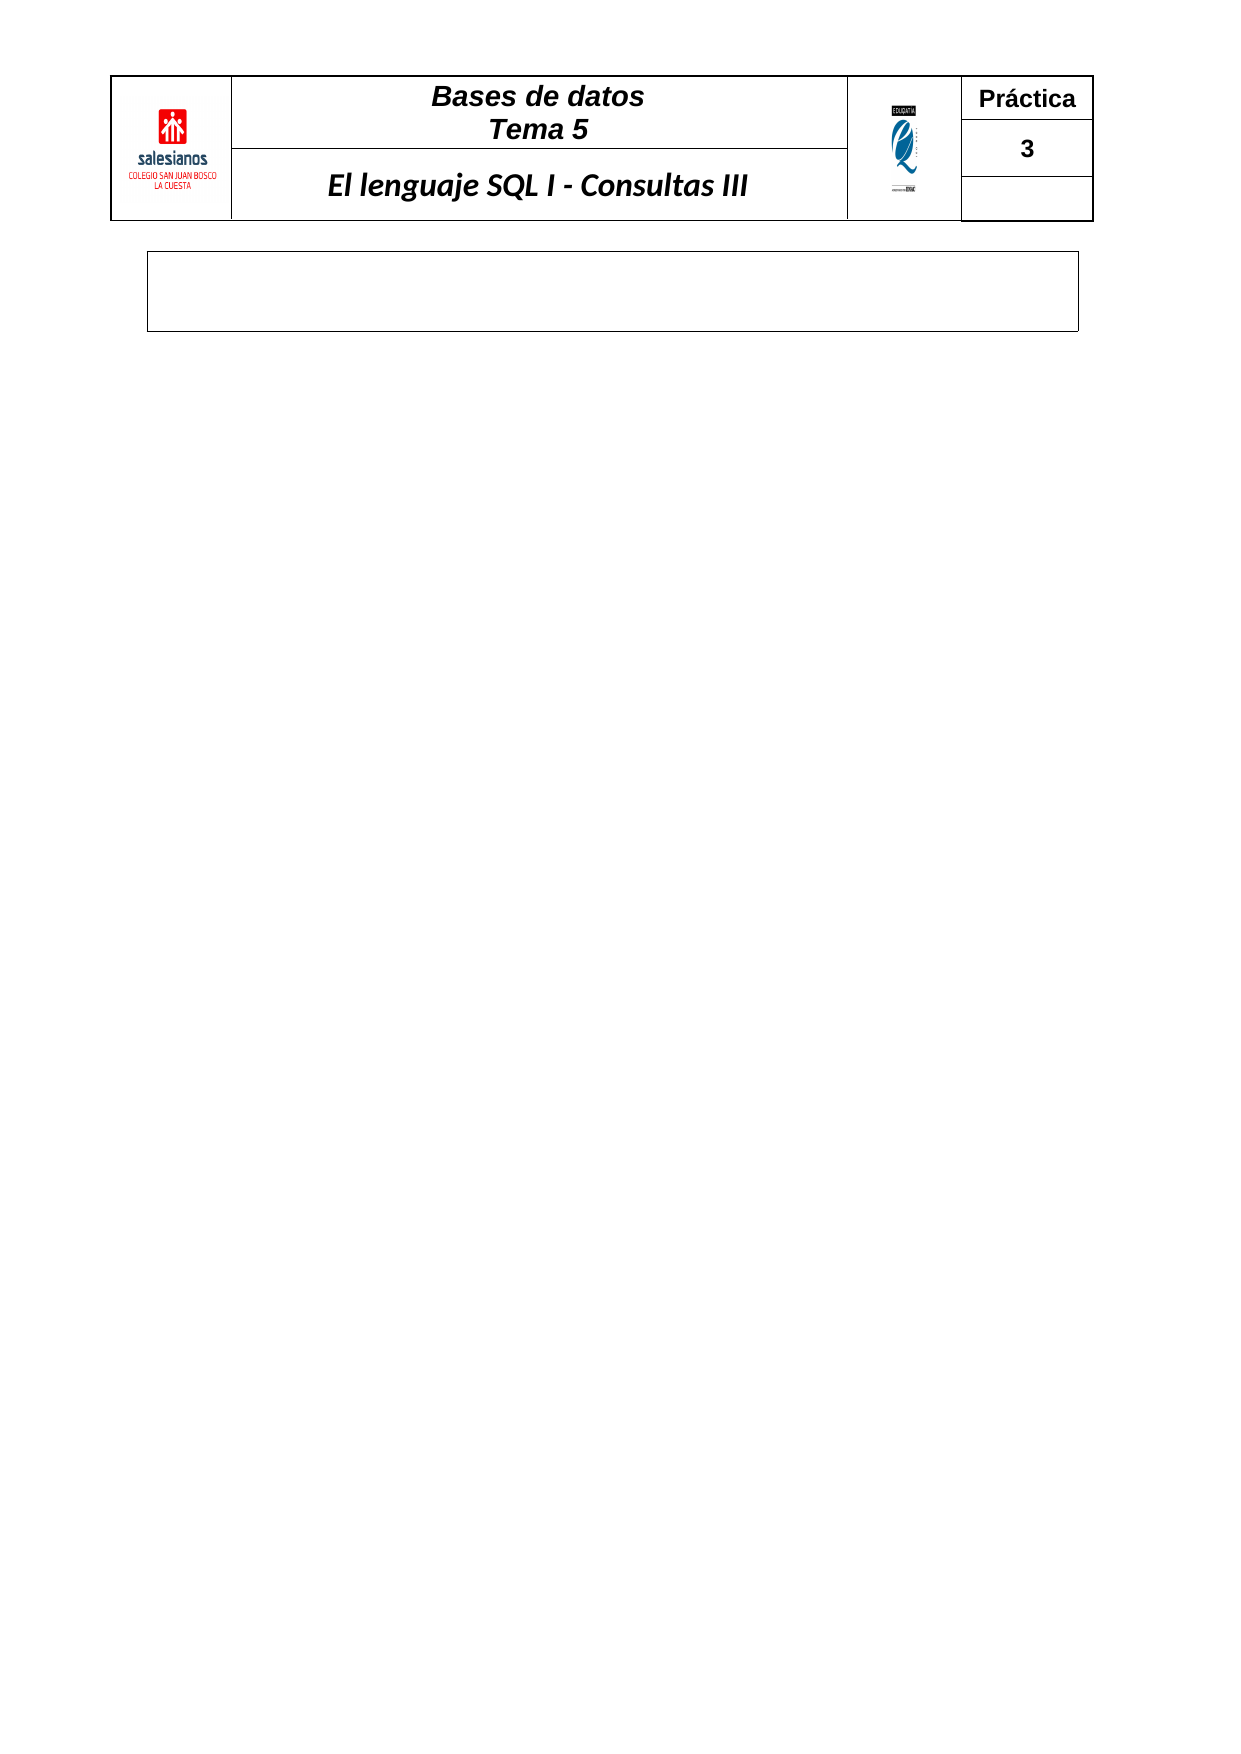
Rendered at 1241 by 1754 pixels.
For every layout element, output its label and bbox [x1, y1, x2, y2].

picture [891, 105, 918, 192]
picture [119, 96, 229, 203]
table_header [148, 252, 1078, 331]
